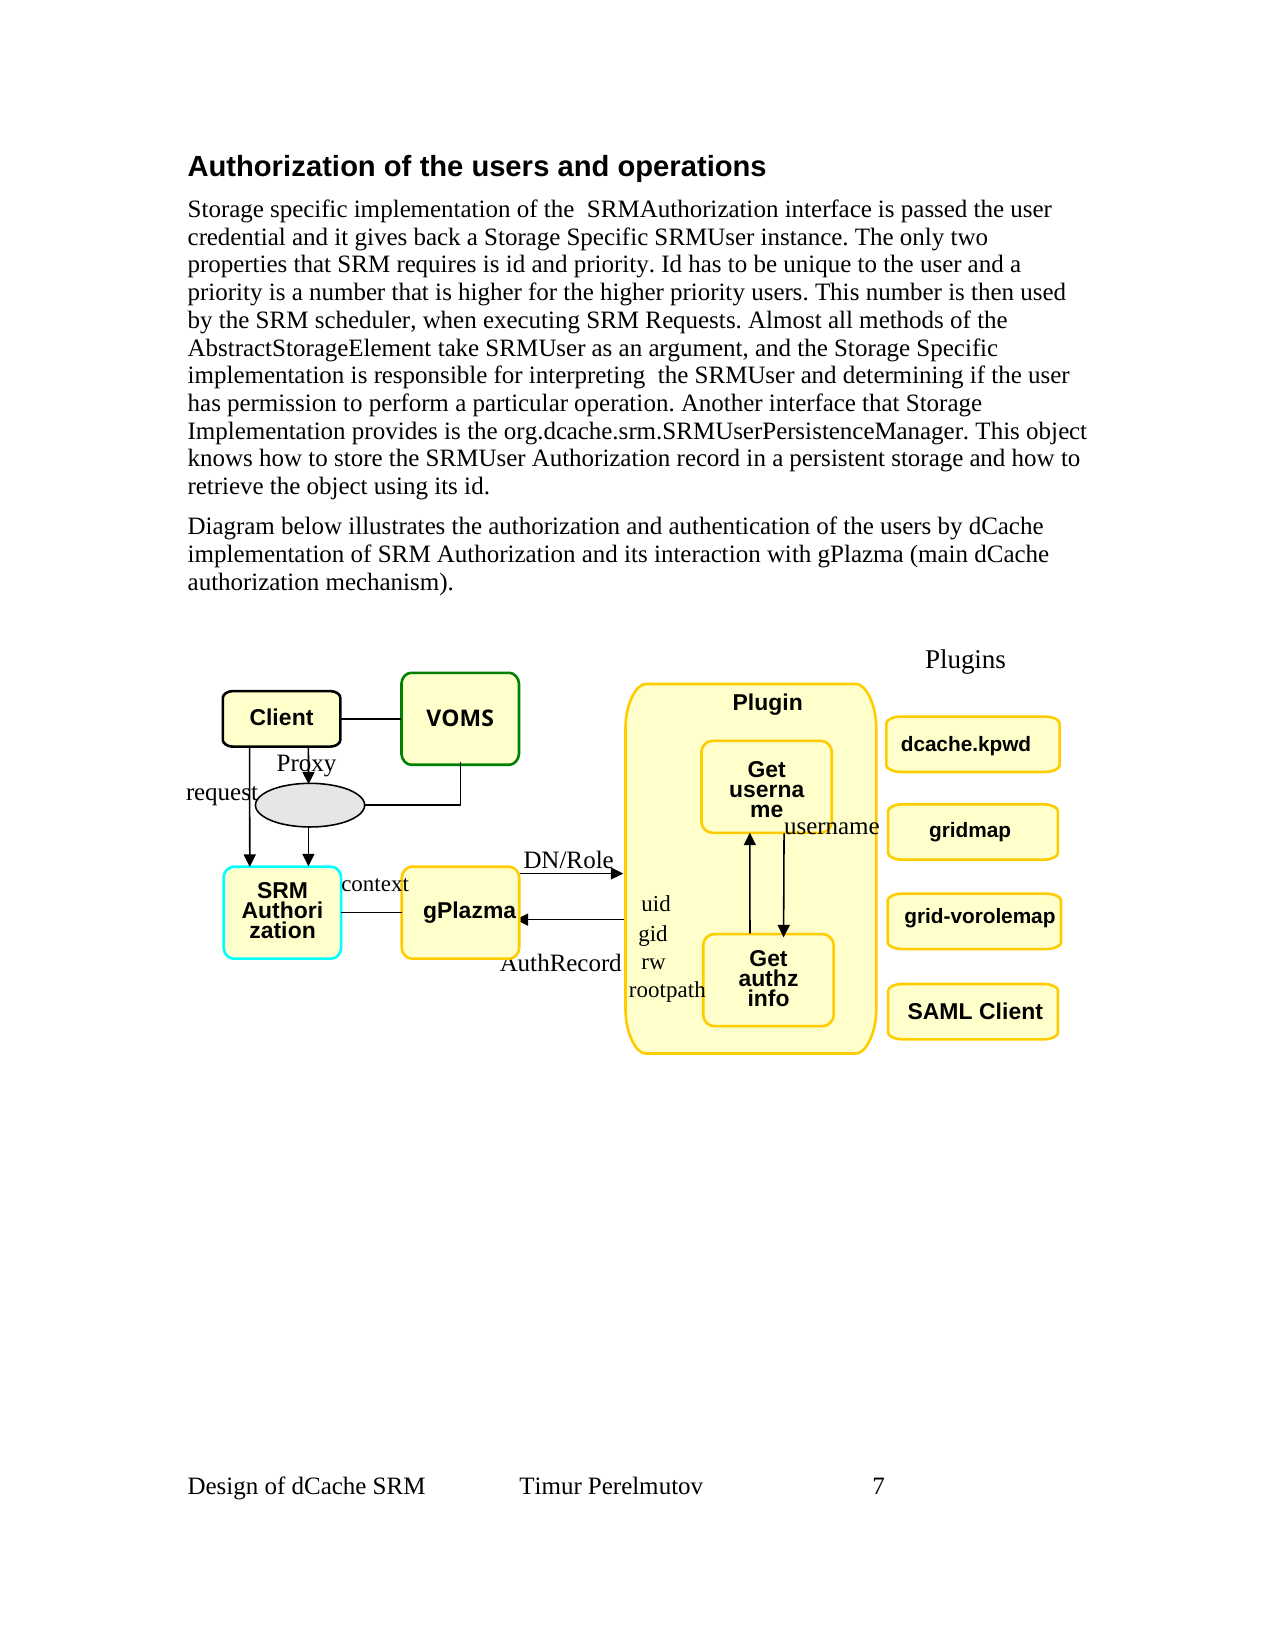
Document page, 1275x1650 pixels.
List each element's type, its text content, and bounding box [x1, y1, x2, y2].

text Diagram below illustrates the authorization and authentication of the users by dCache implementation of SRM Authorization and its interaction with gPlazma (main dCache authorization mechanism). [187, 512, 1087, 596]
text Storage specific implementation of the SRMAuthorization interface is passed the user credential and it gives back a Storage Specific SRMUser instance. The only two properties that SRM requires is id and priority. Id has to be unique to the user and a priority is a number that is higher for the higher priority users. This number is then used by the SRM scheduler, when executing SRM Requests. Almost all methods of the AbstractStorageElement take SRMUser as an argument, and the Storage Specific implementation is responsible for interpreting the SRMUser and determining if the user has permission to perform a particular operation. Another interface that Storage Implementation provides is the org.dcache.srm.SRMUserPersistenceManager. This object knows how to store the SRMUser Authorization record in a persistent storage and how to retrieve the object using its id. [187, 195, 1087, 500]
subtitle Authorization of the users and operations [187, 150, 1087, 183]
